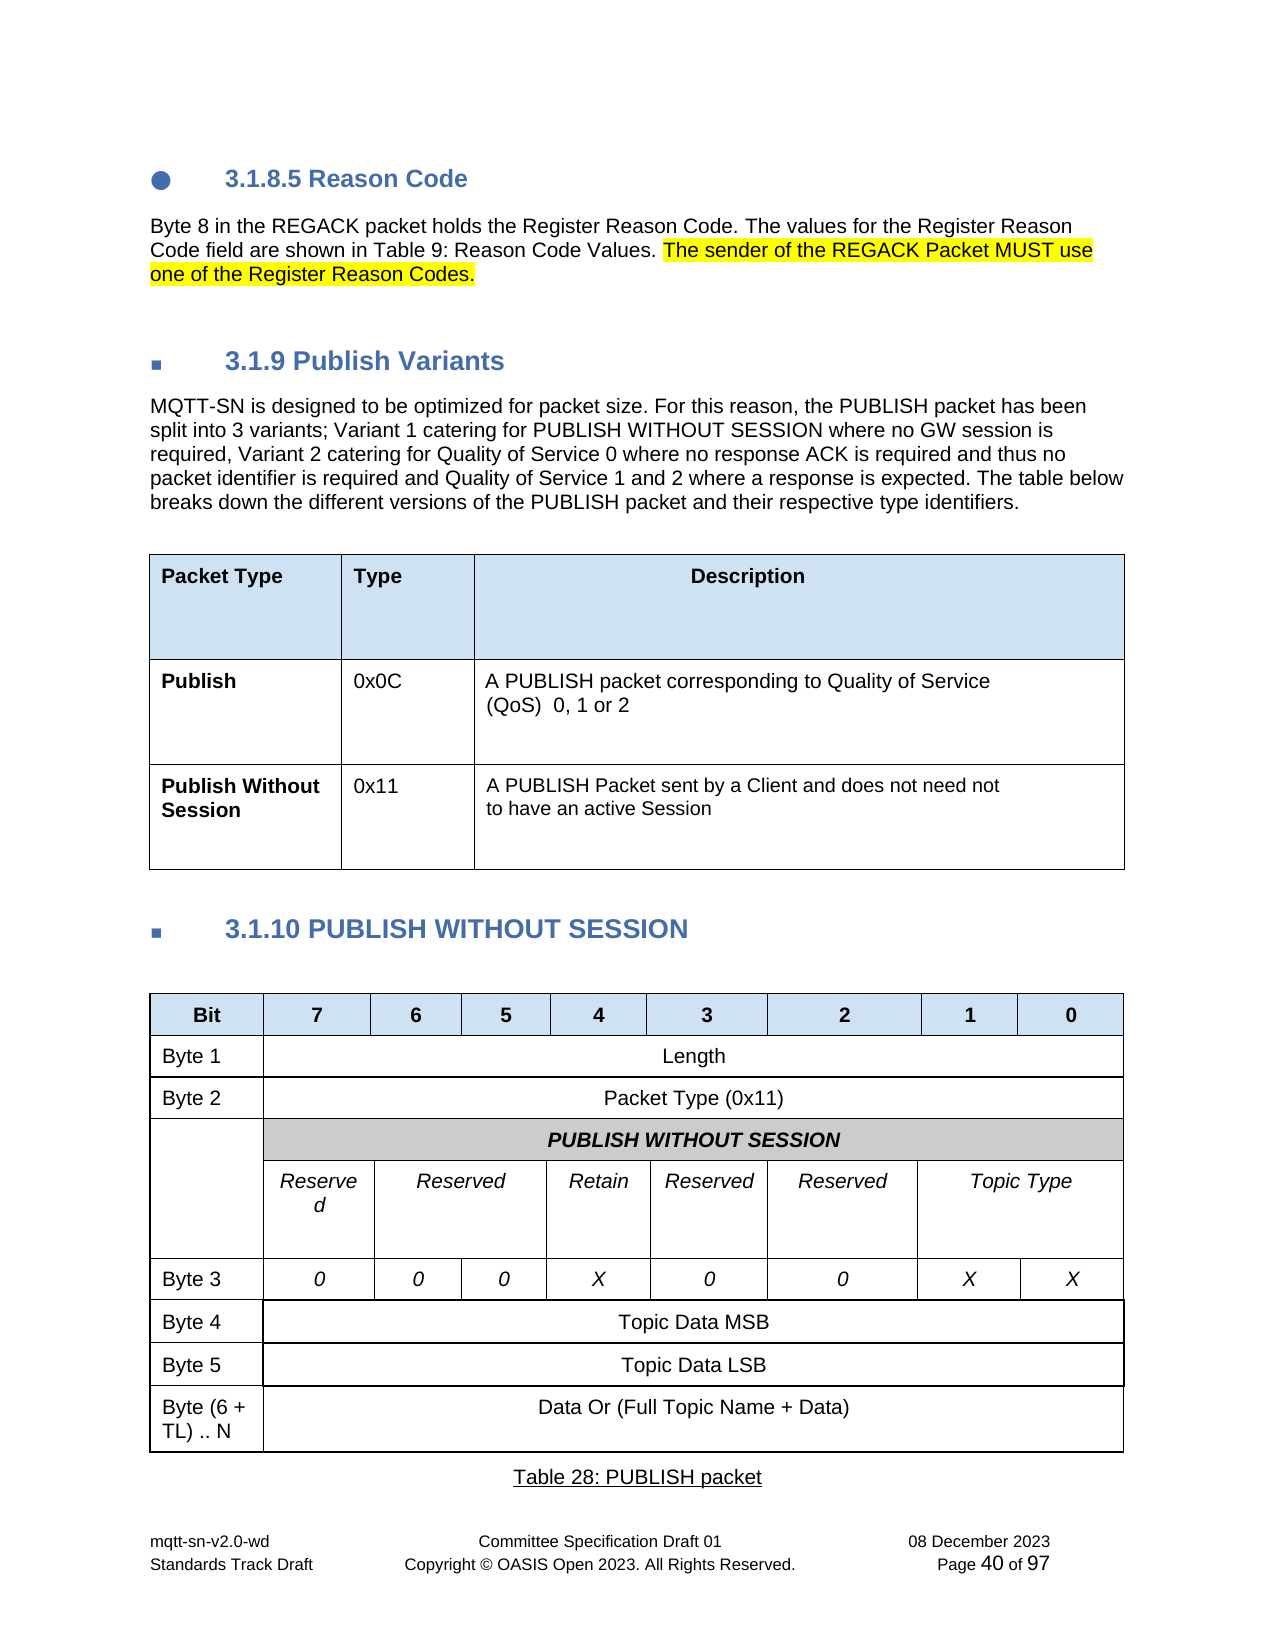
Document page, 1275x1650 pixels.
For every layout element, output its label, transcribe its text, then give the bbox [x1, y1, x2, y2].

table_cell 0 [375, 1259, 461, 1299]
table_cell Byte 5 [151, 1343, 262, 1385]
table_cell Reserved [264, 1161, 374, 1258]
table_cell Byte 3 [151, 1259, 263, 1299]
table_cell 0x11 [342, 765, 474, 869]
subtitle 3.1.8.5 Reason Code [150, 150, 1124, 201]
table_cell 0 [651, 1259, 767, 1299]
table_cell 0 [768, 1259, 917, 1299]
table_cell X [547, 1259, 650, 1299]
table_cell Topic Data LSB [264, 1344, 1123, 1385]
table_header 3 [647, 994, 767, 1035]
table_cell Reserved [375, 1161, 546, 1258]
table_cell Packet Type (0x11) [264, 1078, 1123, 1118]
table_cell Topic Data MSB [264, 1301, 1123, 1342]
table_cell Byte 2 [151, 1078, 263, 1118]
table_cell Data Or (Full Topic Name + Data) [264, 1387, 1123, 1451]
table_cell Topic Type [918, 1161, 1123, 1258]
table_header 1 [922, 994, 1017, 1035]
table_cell Byte 4 [151, 1300, 262, 1342]
table_cell Byte 1 [151, 1036, 263, 1076]
table_cell Publish [150, 660, 341, 764]
table_header 0 [1018, 994, 1123, 1035]
table_cell A PUBLISH Packet sent by a Client and does not need not to have an active Session [475, 765, 1124, 869]
table_header 4 [551, 994, 646, 1035]
table_header Packet Type [150, 555, 341, 659]
table_cell 0 [462, 1259, 546, 1299]
table_header Bit [151, 994, 263, 1035]
text Table 28: PUBLISH packet [150, 1465, 1125, 1489]
table_header 7 [264, 994, 370, 1035]
table_header Description [475, 555, 1124, 659]
text MQTT-SN is designed to be optimized for packet size. For this reason, the PUBLISH packet has been split into 3 variants; Variant 1 catering for PUBLISH WITHOUT SESSION where no GW session is required, Variant 2 catering for Quality of Service 0 where no response ACK is required and thus no packet identifier is required and Quality of Service 1 and 2 where a response is expected. The table below breaks down the different versions of the PUBLISH packet and their respective type identifiers. [150, 394, 1125, 514]
table_cell Reserved [768, 1161, 917, 1258]
subtitle 3.1.9 Publish Variants [150, 343, 1125, 381]
table_cell Byte (6 + TL) .. N [151, 1386, 263, 1451]
text Byte 8 in the REGACK packet holds the Register Reason Code. The values for the Register Reason Code field are shown in Table 9: Reason Code Values. The sender of the REGACK Packet MUST use one of the Register Reason Codes. [150, 214, 1125, 286]
table_cell A PUBLISH packet corresponding to Quality of Service (QoS) 0, 1 or 2 [475, 660, 1124, 764]
table_cell PUBLISH WITHOUT SESSION [264, 1119, 1123, 1160]
table_header 2 [768, 994, 921, 1035]
table_cell Publish Without Session [150, 765, 341, 869]
table_cell X [1021, 1259, 1123, 1299]
table_cell 0 [264, 1259, 374, 1299]
table_cell X [918, 1259, 1020, 1299]
subtitle 3.1.10 PUBLISH WITHOUT SESSION [150, 911, 1125, 949]
table_cell 0x0C [342, 660, 474, 764]
table_header Type [342, 555, 474, 659]
table_header 5 [462, 994, 550, 1035]
table_cell [151, 1119, 263, 1258]
table_cell Length [264, 1036, 1123, 1076]
table_header 6 [371, 994, 461, 1035]
table_cell Reserved [651, 1161, 767, 1258]
table_cell Retain [547, 1161, 650, 1258]
